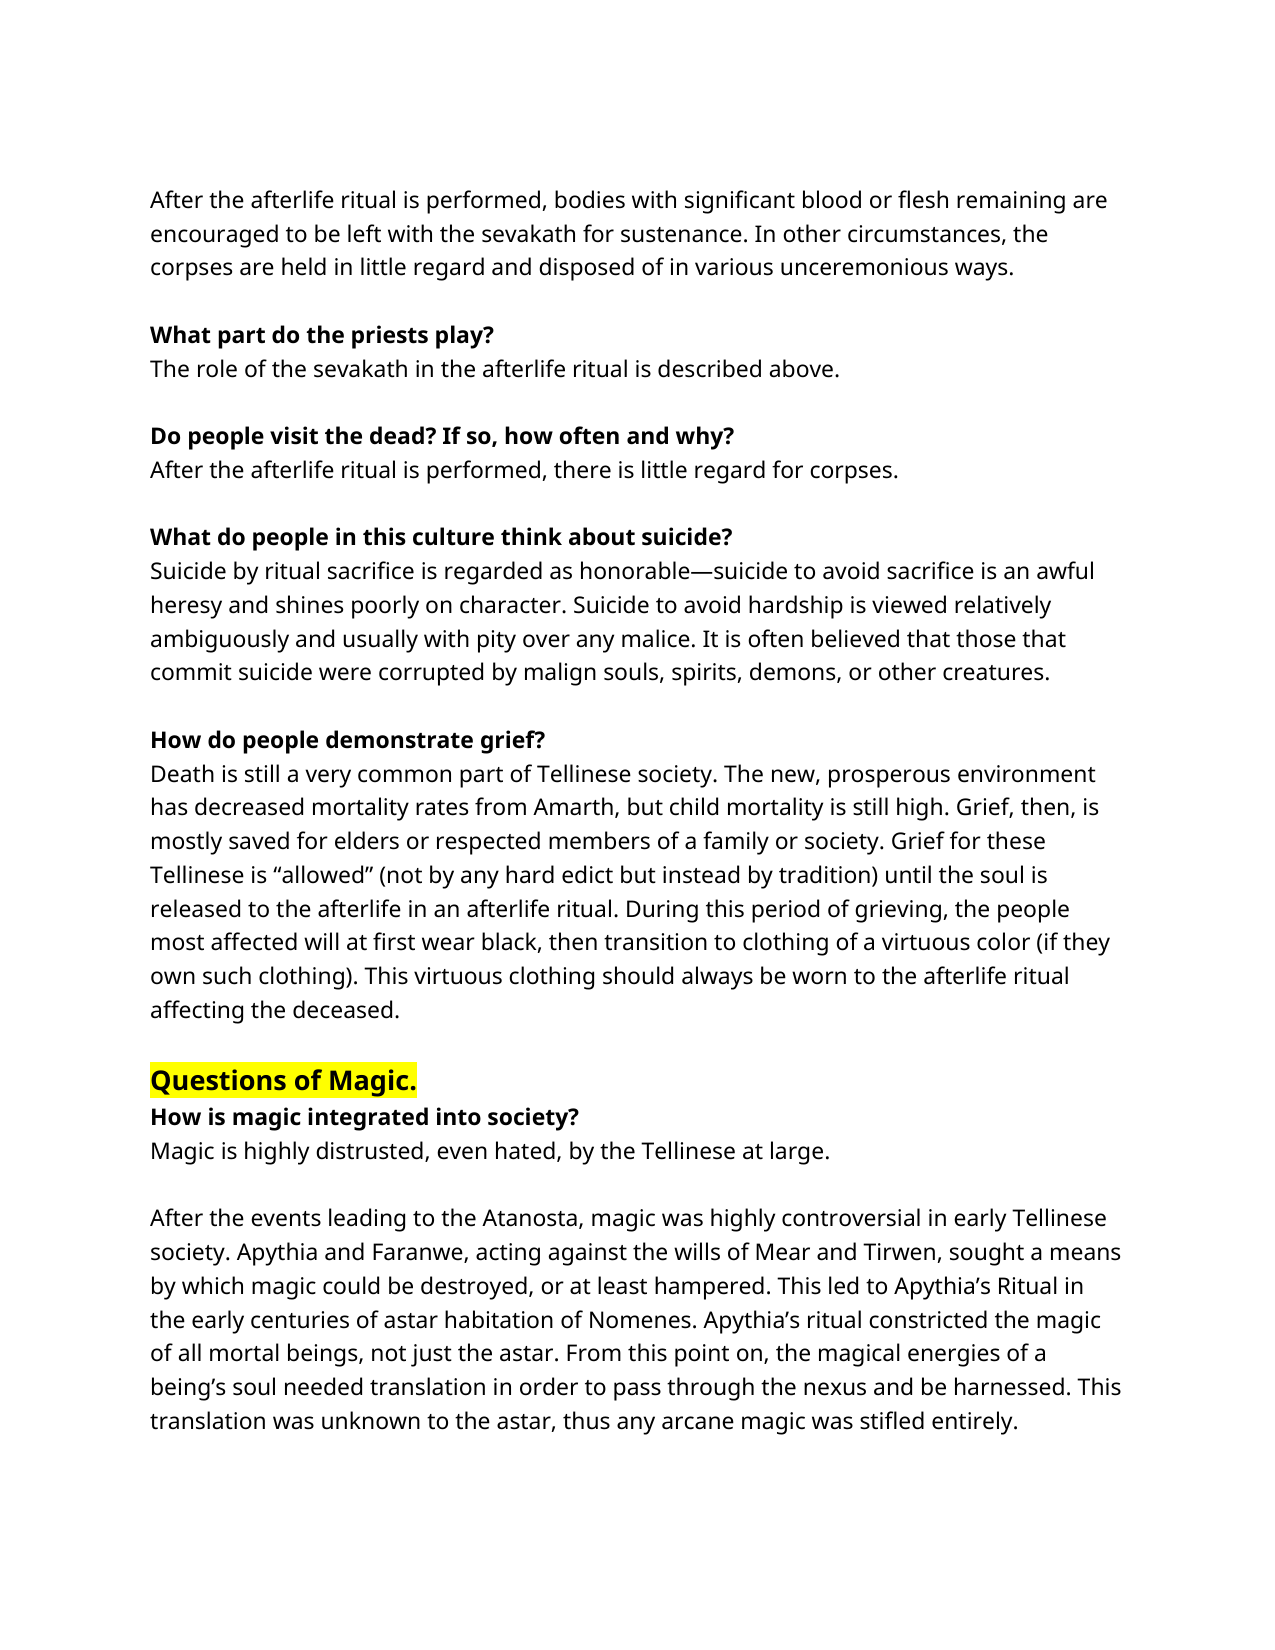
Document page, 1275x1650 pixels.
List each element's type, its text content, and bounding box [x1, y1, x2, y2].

text After the afterlife ritual is performed, there is little regard for corpses. [150, 454, 1125, 485]
text Suicide by ritual sacrifice is regarded as honorable—suicide to avoid sacrifice is an awful heresy and shines poorly on character. Suicide to avoid hardship is viewed relatively ambiguously and usually with pity over any malice. It is often believed that those that commit suicide were corrupted by malign souls, spirits, demons, or other creatures. [150, 555, 1125, 687]
text What do people in this culture think about suicide? [150, 487, 1125, 552]
text After the events leading to the Atanosta, magic was highly controversial in early Tellinese society. Apythia and Faranwe, acting against the wills of Mear and Tirwen, sought a means by which magic could be destroyed, or at least hampered. This led to Apythia’s Ritual in the early centuries of astar habitation of Nomenes. Apythia’s ritual constricted the magic of all mortal beings, not just the astar. From this point on, the magical energies of a being’s soul needed translation in order to pass through the nexus and be harnessed. This translation was unknown to the astar, thus any arcane magic was stifled entirely. [150, 1202, 1125, 1436]
text The role of the sevakath in the afterlife ritual is described above. [150, 352, 1125, 384]
text Do people visit the dead? If so, how often and why? [150, 386, 1125, 451]
text How do people demonstrate grief? [150, 724, 1125, 755]
text After the afterlife ritual is performed, bodies with significant blood or flesh remaining are encouraged to be left with the sevakath for sustenance. In other circumstances, the corpses are held in little regard and disposed of in various unceremonious ways. [150, 184, 1125, 282]
text Questions of Magic. How is magic integrated into society? [150, 1027, 1125, 1132]
text Magic is highly distrusted, even hated, by the Tellinese at large. [150, 1135, 1125, 1166]
text What part do the priests play? [150, 285, 1125, 350]
text Death is still a very common part of Tellinese society. The new, prosperous environment has decreased mortality rates from Amarth, but child mortality is still high. Grief, then, is mostly saved for elders or respected members of a family or society. Grief for these Tellinese is “allowed” (not by any hard edict but instead by tradition) until the soul is released to the afterlife in an afterlife ritual. During this period of grieving, the people most affected will at first wear black, then transition to clothing of a virtuous color (if they own such clothing). This virtuous clothing should always be worn to the afterlife ritual affecting the deceased. [150, 757, 1125, 1025]
